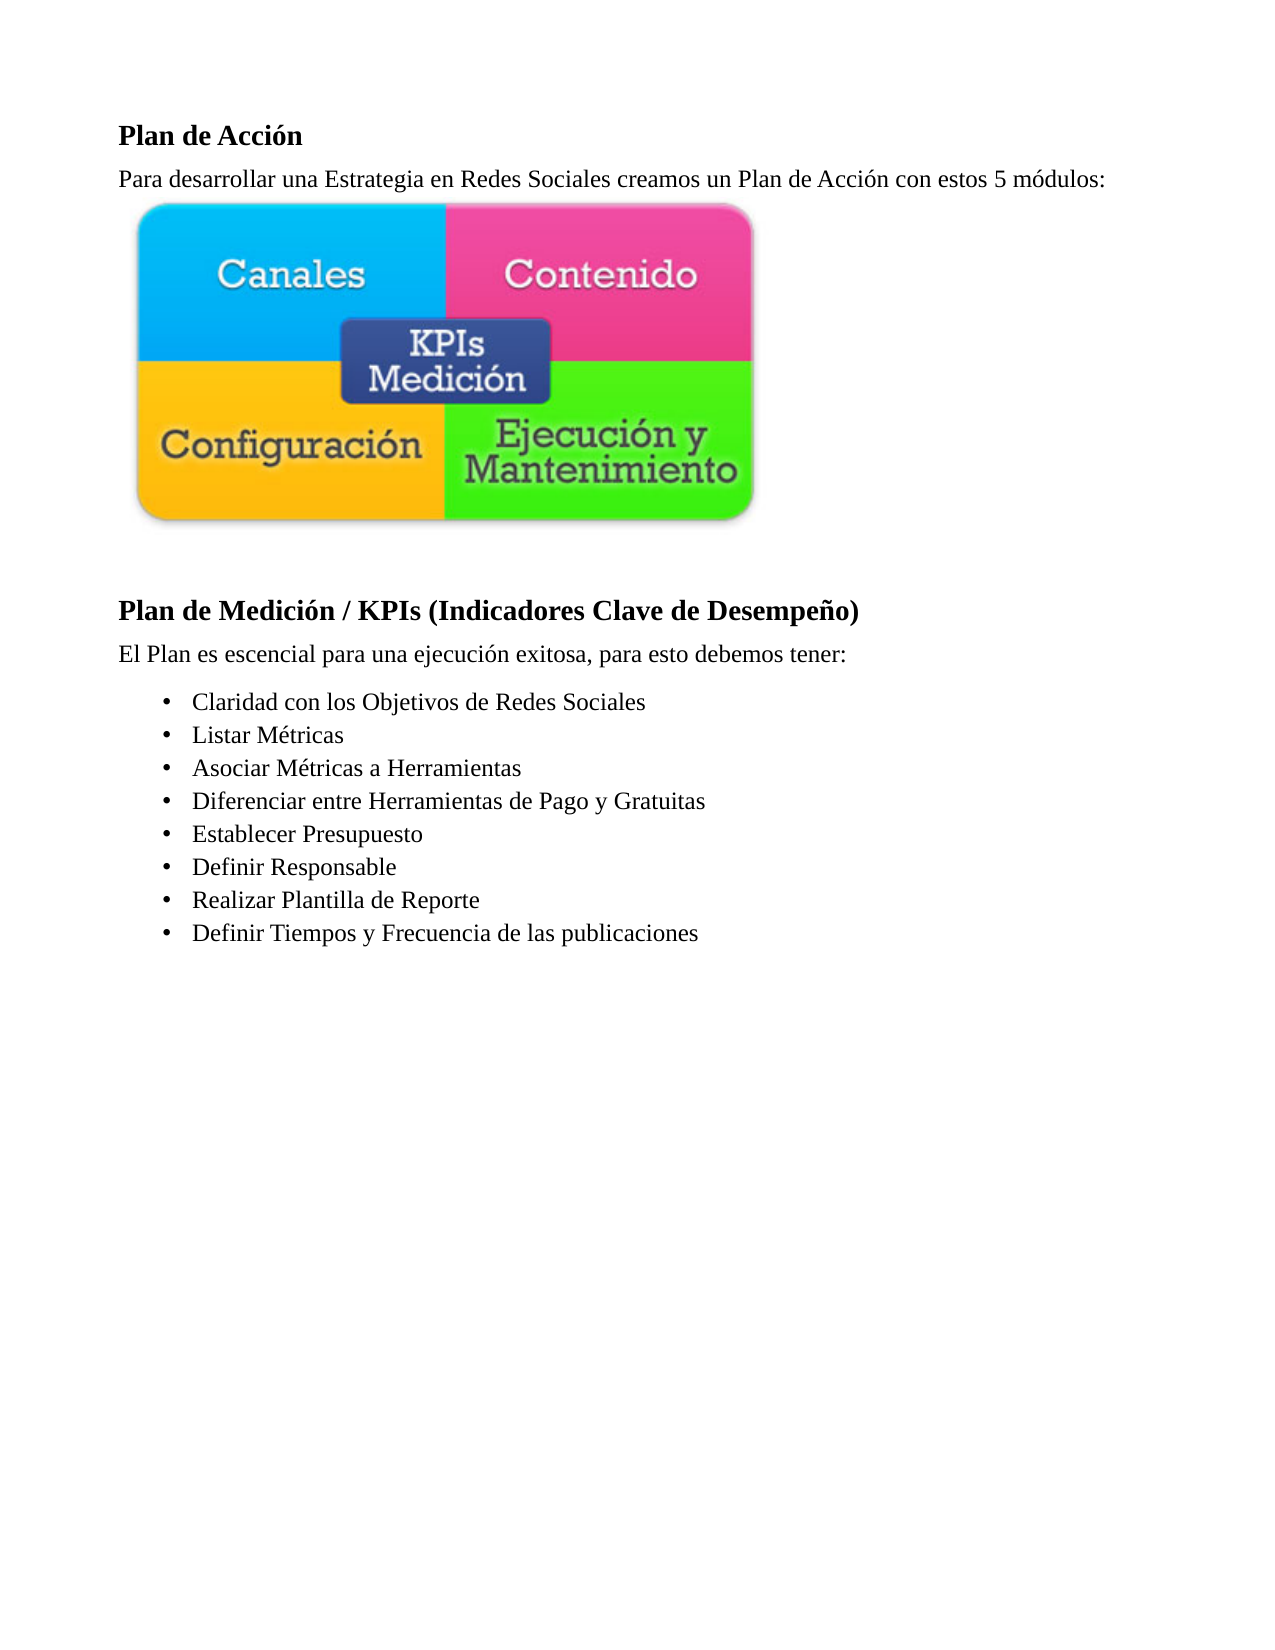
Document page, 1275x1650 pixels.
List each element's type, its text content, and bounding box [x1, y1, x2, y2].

list Realizar Plantilla de Reporte [162, 885, 1157, 914]
subtitle Plan de Medición / KPIs (Indicadores Clave de Desempeño) [118, 593, 1157, 627]
text Para desarrollar una Estrategia en Redes Sociales creamos un Plan de Acción con estos 5 módulos: [118, 164, 1157, 560]
list Definir Responsable [162, 852, 1157, 881]
list Diferenciar entre Herramientas de Pago y Gratuitas [162, 786, 1157, 814]
picture [118, 197, 770, 560]
list Establecer Presupuesto [162, 819, 1157, 848]
subtitle Plan de Acción [118, 118, 1157, 152]
list Claridad con los Objetivos de Redes Sociales [162, 687, 1157, 716]
list Asociar Métricas a Herramientas [162, 753, 1157, 782]
text El Plan es escencial para una ejecución exitosa, para esto debemos tener: [118, 639, 1157, 668]
list Listar Métricas [162, 720, 1157, 748]
list Definir Tiempos y Frecuencia de las publicaciones [162, 918, 1157, 947]
